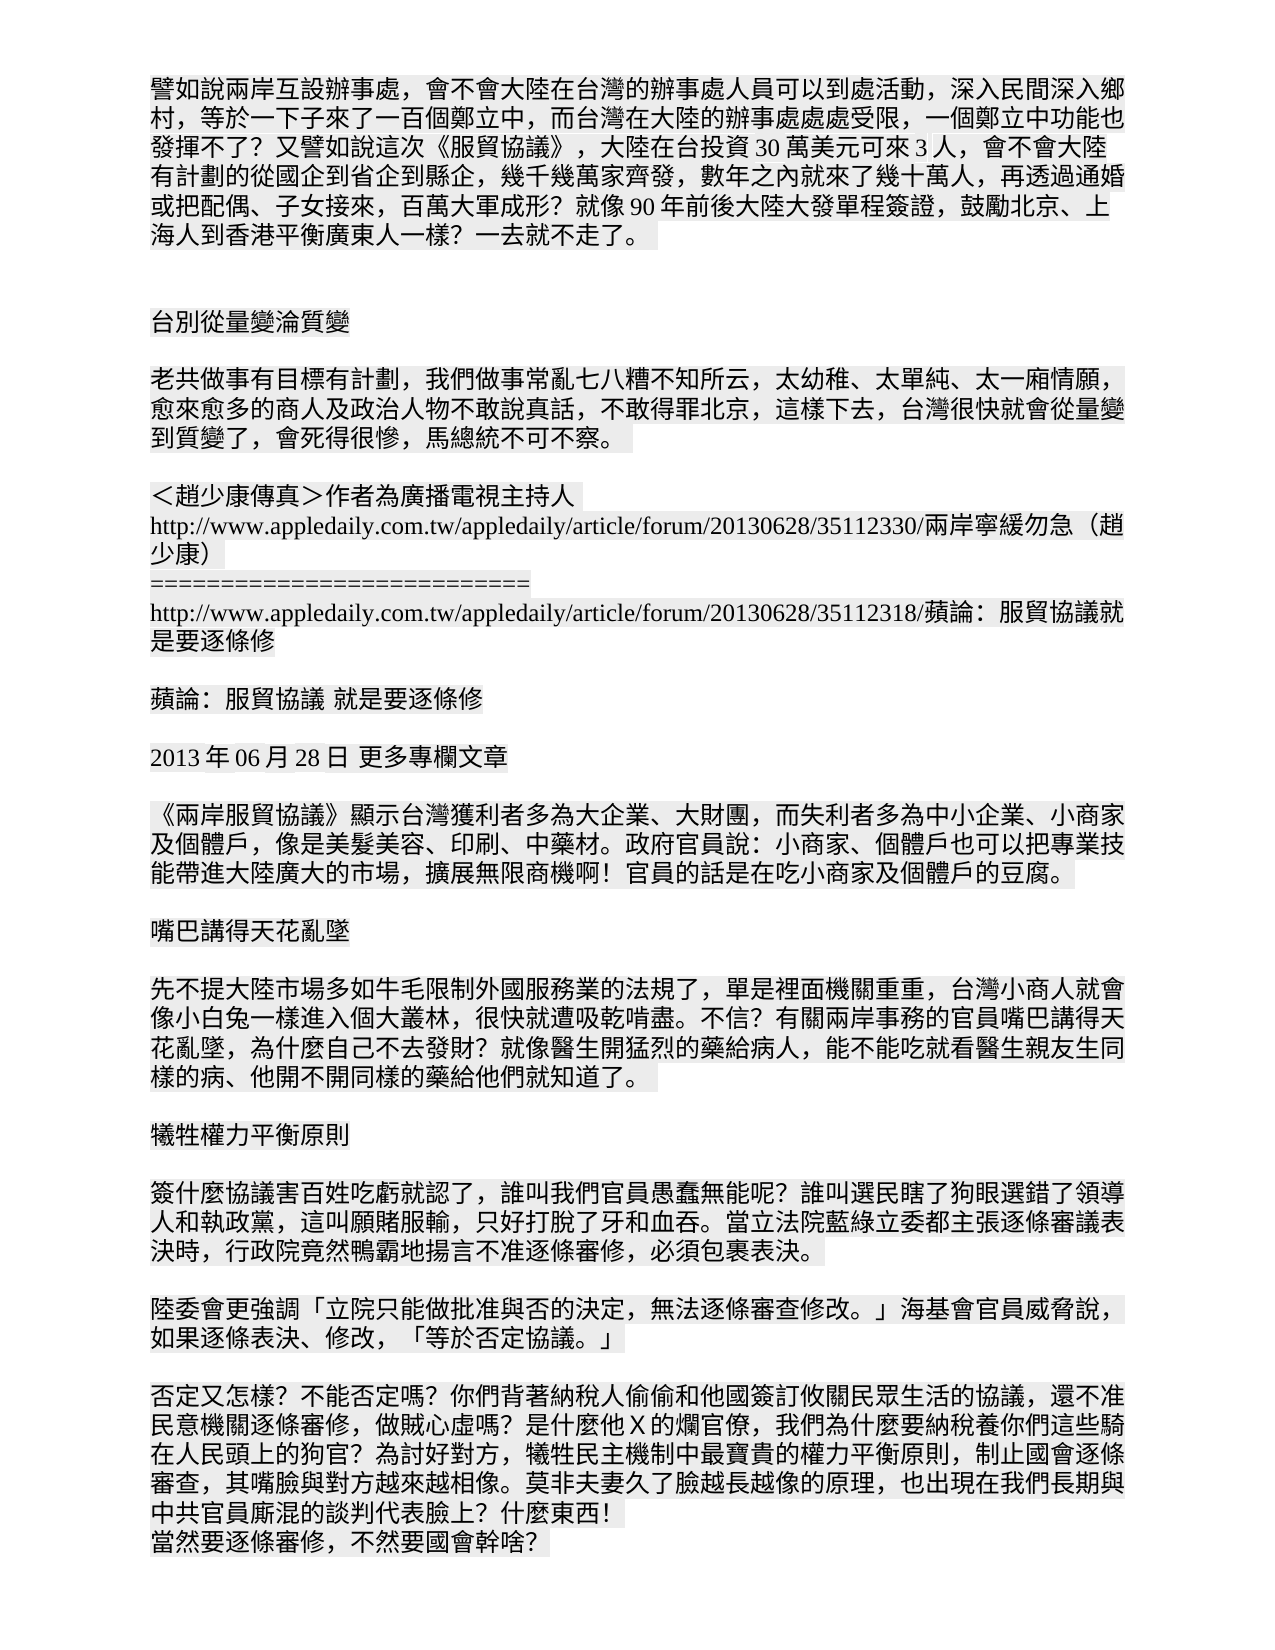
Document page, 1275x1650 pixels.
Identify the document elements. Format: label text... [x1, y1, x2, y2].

text 譬如說兩岸互設辦事處，會不會大陸在台灣的辦事處人員可以到處活動，深入民間深入鄉村，等於一下子來了一百個鄭立中，而台灣在大陸的辦事處處處受限，一個鄭立中功能也發揮不了？又譬如說這次《服貿協議》，大陸在台投資30萬美元可來3人，會不會大陸有計劃的從國企到省企到縣企，幾千幾萬家齊發，數年之內就來了幾十萬人，再透過通婚或把配偶、子女接來，百萬大軍成形？就像90年前後大陸大發單程簽證，鼓勵北京、上海人到香港平衡廣東人一樣？一去就不走了。 台別從量變淪質變 老共做事有目標有計劃，我們做事常亂七八糟不知所云，太幼稚、太單純、太一廂情願，愈來愈多的商人及政治人物不敢說真話，不敢得罪北京，這樣下去，台灣很快就會從量變到質變了，會死得很慘，馬總統不可不察。 ＜趙少康傳真＞作者為廣播電視主持人 http://www.appledaily.com.tw/appledaily/article/forum/20130628/35112330/兩岸寧緩勿急（趙少康） =========================== http://www.appledaily.com.tw/appledaily/article/forum/20130628/35112318/蘋論：服貿協議就是要逐條修 蘋論：服貿協議 就是要逐條修 2013年06月28日 更多專欄文章 《兩岸服貿協議》顯示台灣獲利者多為大企業、大財團，而失利者多為中小企業、小商家及個體戶，像是美髮美容、印刷、中藥材。政府官員說：小商家、個體戶也可以把專業技能帶進大陸廣大的市場，擴展無限商機啊！官員的話是在吃小商家及個體戶的豆腐。 嘴巴講得天花亂墜 先不提大陸市場多如牛毛限制外國服務業的法規了，單是裡面機關重重，台灣小商人就會像小白兔一樣進入個大叢林，很快就遭吸乾啃盡。不信？有關兩岸事務的官員嘴巴講得天花亂墜，為什麼自己不去發財？就像醫生開猛烈的藥給病人，能不能吃就看醫生親友生同樣的病、他開不開同樣的藥給他們就知道了。 犧牲權力平衡原則 簽什麼協議害百姓吃虧就認了，誰叫我們官員愚蠢無能呢？誰叫選民瞎了狗眼選錯了領導人和執政黨，這叫願賭服輸，只好打脫了牙和血吞。當立法院藍綠立委都主張逐條審議表決時，行政院竟然鴨霸地揚言不准逐條審修，必須包裹表決。 陸委會更強調「立院只能做批准與否的決定，無法逐條審查修改。」海基會官員威脅說，如果逐條表決、修改，「等於否定協議。」 否定又怎樣？不能否定嗎？你們背著納稅人偷偷和他國簽訂攸關民眾生活的協議，還不准民意機關逐條審修，做賊心虛嗎？是什麼他Ｘ的爛官僚，我們為什麼要納稅養你們這些騎在人民頭上的狗官？為討好對方，犧牲民主機制中最寶貴的權力平衡原則，制止國會逐條審查，其嘴臉與對方越來越相像。莫非夫妻久了臉越長越像的原理，也出現在我們長期與中共官員廝混的談判代表臉上？什麼東西！ 當然要逐條審修，不然要國會幹啥？ [150, 75, 1125, 1557]
